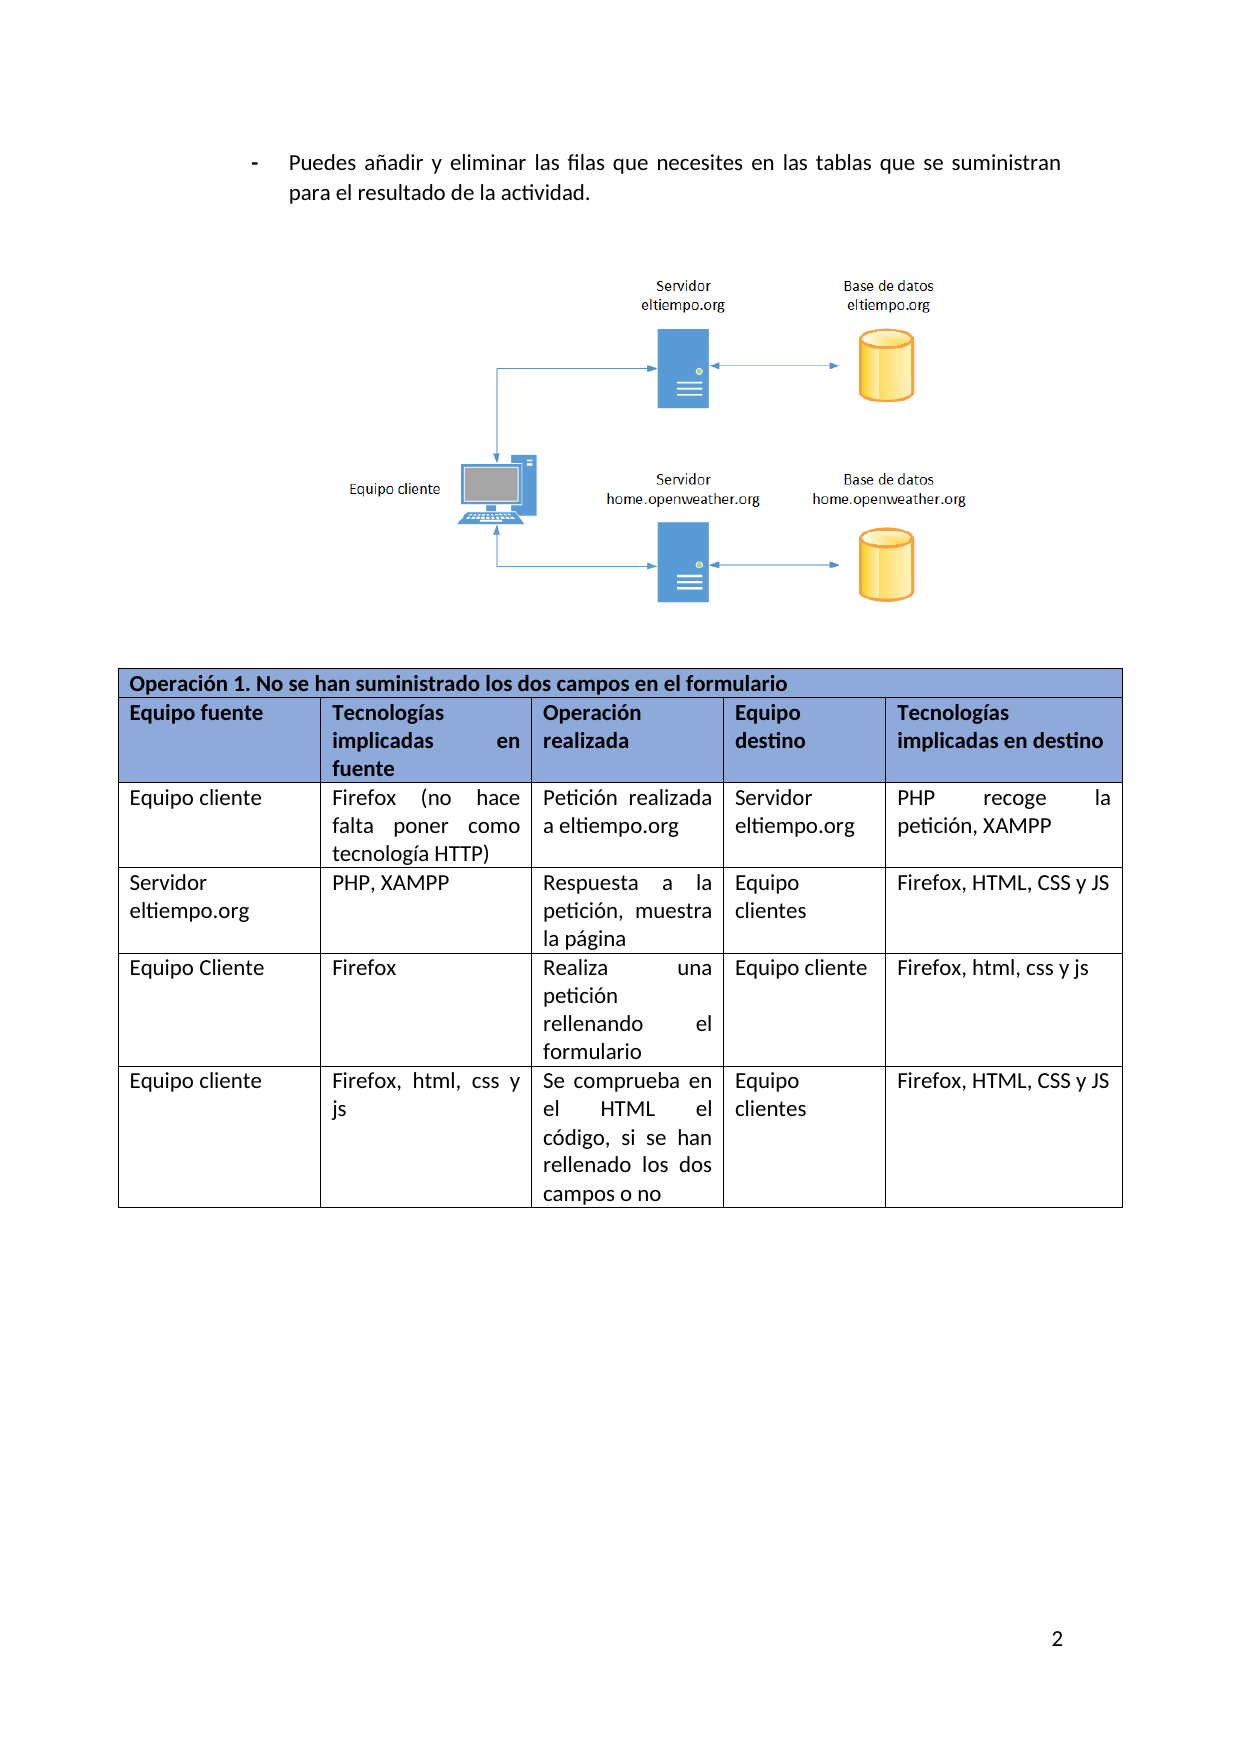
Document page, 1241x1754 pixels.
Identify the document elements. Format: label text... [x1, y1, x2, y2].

table_cell Equipo fuente [119, 698, 320, 782]
table_cell Equipo destino [724, 698, 885, 782]
table_cell Tecnologías implicadas en destino [886, 698, 1122, 782]
table_cell Equipo cliente [119, 1067, 320, 1207]
table_cell Petición realizada a eltiempo.org [532, 783, 723, 867]
table_cell Equipo Cliente [119, 954, 320, 1066]
table_cell Tecnologías implicadas en fuente [321, 698, 531, 782]
list Puedes añadir y eliminar las filas que necesites en las tablas que se suministran para el resultado de la actividad. [251, 148, 1063, 206]
table_cell Servidor eltiempo.org [119, 868, 320, 952]
picture [340, 271, 974, 603]
table_cell Firefox, html, css y js [321, 1067, 531, 1207]
table_header Operación 1. No se han suministrado los dos campos en el formulario [119, 669, 1122, 697]
table_cell Firefox, html, css y js [886, 954, 1122, 1066]
table_cell Firefox (no hace falta poner como tecnología HTTP) [321, 783, 531, 867]
table_cell Equipo clientes [724, 868, 885, 952]
table_cell Equipo cliente [724, 954, 885, 1066]
table_cell PHP recoge la petición, XAMPP [886, 783, 1122, 867]
table_cell PHP, XAMPP [321, 868, 531, 952]
table_cell Servidor eltiempo.org [724, 783, 885, 867]
table_cell Firefox, HTML, CSS y JS [886, 868, 1122, 952]
table_cell Equipo clientes [724, 1067, 885, 1207]
table_cell Respuesta a la petición, muestra la página [532, 868, 723, 952]
table_cell Operación realizada [532, 698, 723, 782]
table_cell Firefox [321, 954, 531, 1066]
table_cell Firefox, HTML, CSS y JS [886, 1067, 1122, 1207]
table_cell Equipo cliente [119, 783, 320, 867]
table_cell Realiza una petición rellenando el formulario [532, 954, 723, 1066]
table_cell Se comprueba en el HTML el código, si se han rellenado los dos campos o no [532, 1067, 723, 1207]
